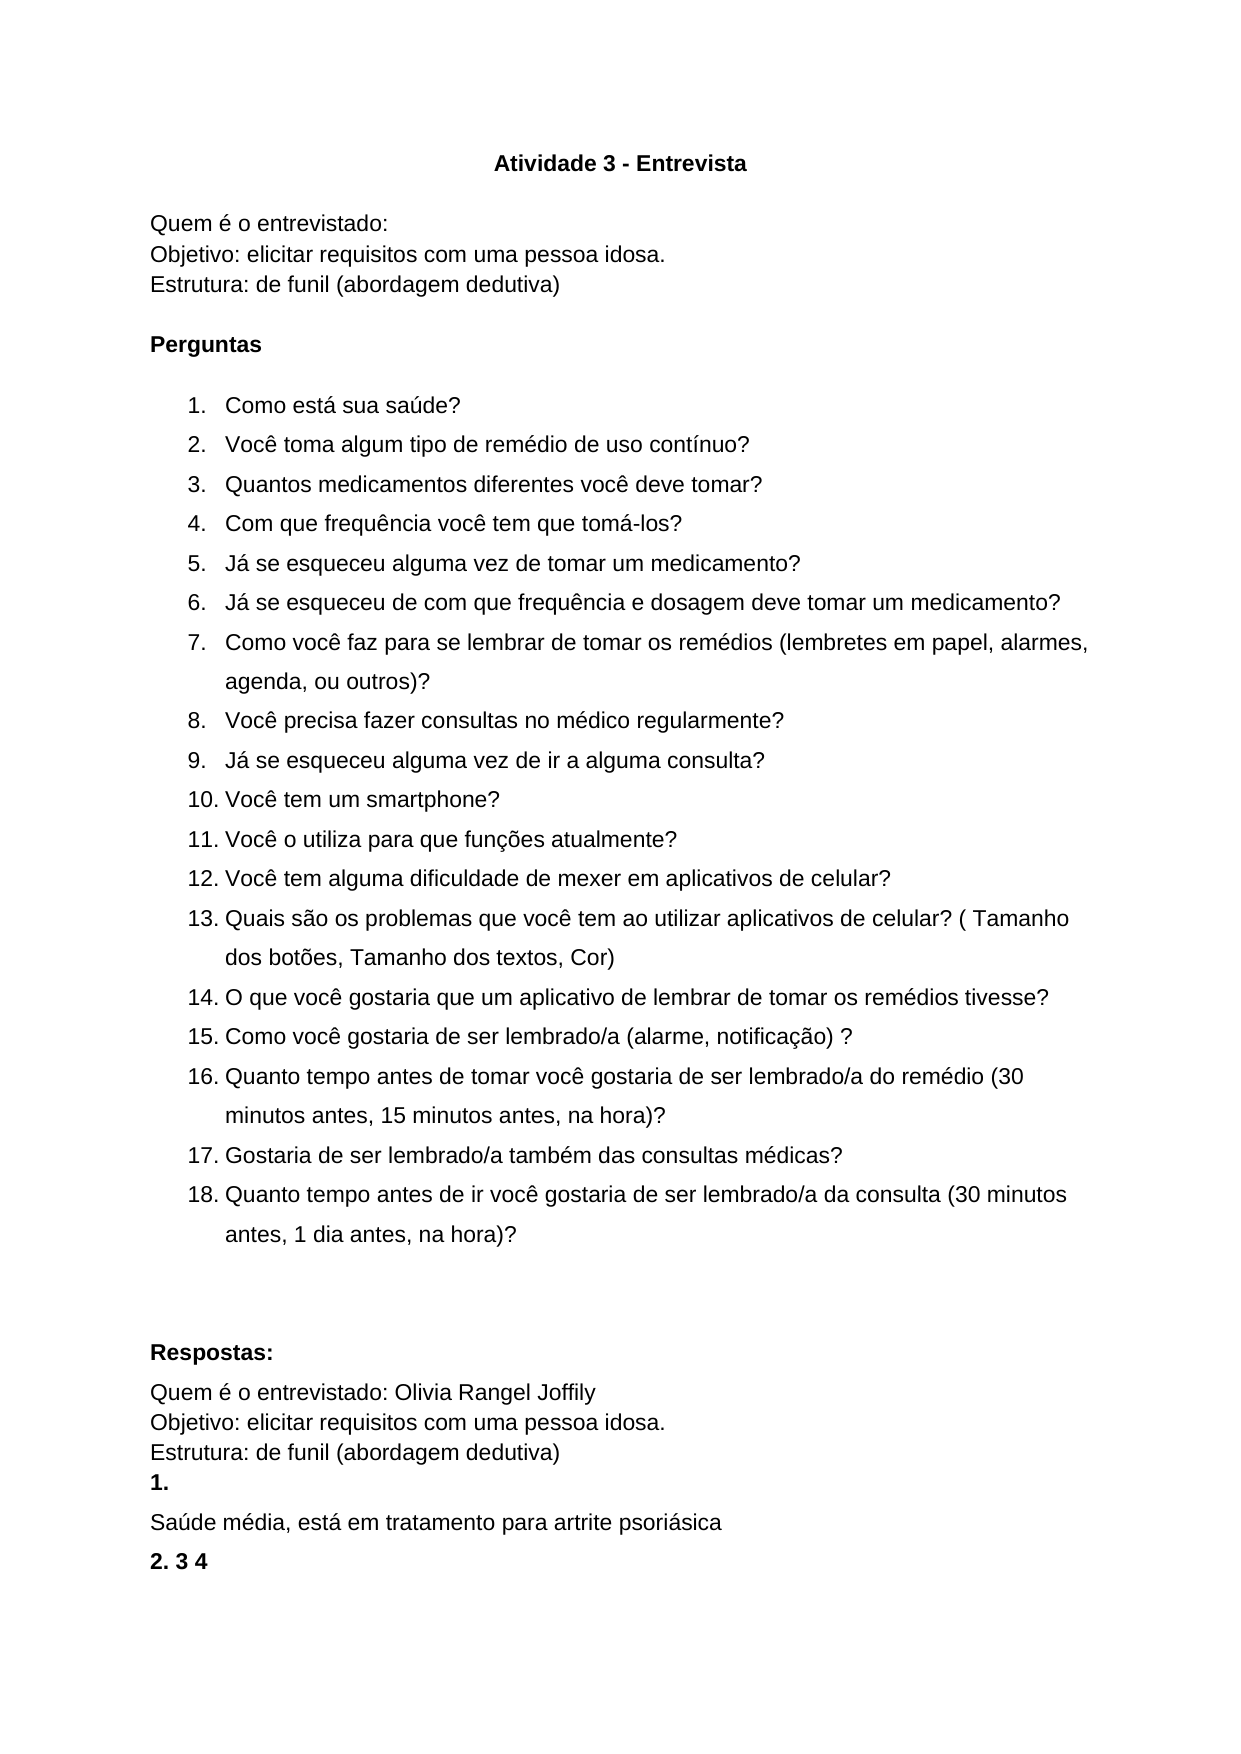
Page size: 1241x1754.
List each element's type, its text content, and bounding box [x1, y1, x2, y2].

list Quantos medicamentos diferentes você deve tomar? [187, 471, 1090, 497]
list Como você gostaria de ser lembrado/a (alarme, notificação) ? [187, 1023, 1090, 1050]
text Estrutura: de funil (abordagem dedutiva) [150, 1439, 1090, 1465]
list Gostaria de ser lembrado/a também das consultas médicas? [187, 1142, 1090, 1168]
list Quais são os problemas que você tem ao utilizar aplicativos de celular? ( Tamanho dos botões, Tamanho dos textos, Cor) [187, 905, 1090, 971]
list O que você gostaria que um aplicativo de lembrar de tomar os remédios tivesse? [187, 984, 1090, 1010]
text Quem é o entrevistado: [150, 210, 1090, 237]
list Quanto tempo antes de ir você gostaria de ser lembrado/a da consulta (30 minutos antes, 1 dia antes, na hora)? [187, 1181, 1090, 1247]
text Estrutura: de funil (abordagem dedutiva) [150, 271, 1090, 297]
text Objetivo: elicitar requisitos com uma pessoa idosa. [150, 241, 1090, 267]
list Já se esqueceu alguma vez de tomar um medicamento? [187, 549, 1090, 576]
text Quem é o entrevistado: Olivia Rangel Joffily [150, 1379, 1090, 1405]
text Respostas: [150, 1339, 1090, 1366]
list Você precisa fazer consultas no médico regularmente? [187, 707, 1090, 734]
text Saúde média, está em tratamento para artrite psoriásica [150, 1509, 1090, 1535]
list Já se esqueceu alguma vez de ir a alguma consulta? [187, 747, 1090, 773]
text Perguntas [150, 331, 1090, 358]
list Você o utiliza para que funções atualmente? [187, 826, 1090, 852]
list Você tem um smartphone? [187, 786, 1090, 813]
list Quanto tempo antes de tomar você gostaria de ser lembrado/a do remédio (30 minutos antes, 15 minutos antes, na hora)? [187, 1063, 1090, 1129]
list Com que frequência você tem que tomá-los? [187, 510, 1090, 536]
list Como está sua saúde? [187, 392, 1090, 418]
text 2. 3 4 [150, 1548, 1090, 1574]
text Atividade 3 - Entrevista [150, 150, 1090, 176]
list Como você faz para se lembrar de tomar os remédios (lembretes em papel, alarmes, agenda, ou outros)? [187, 628, 1090, 694]
text 1. [150, 1469, 1090, 1496]
list Você toma algum tipo de remédio de uso contínuo? [187, 431, 1090, 457]
list Já se esqueceu de com que frequência e dosagem deve tomar um medicamento? [187, 589, 1090, 615]
list Você tem alguma dificuldade de mexer em aplicativos de celular? [187, 865, 1090, 892]
text Objetivo: elicitar requisitos com uma pessoa idosa. [150, 1409, 1090, 1435]
